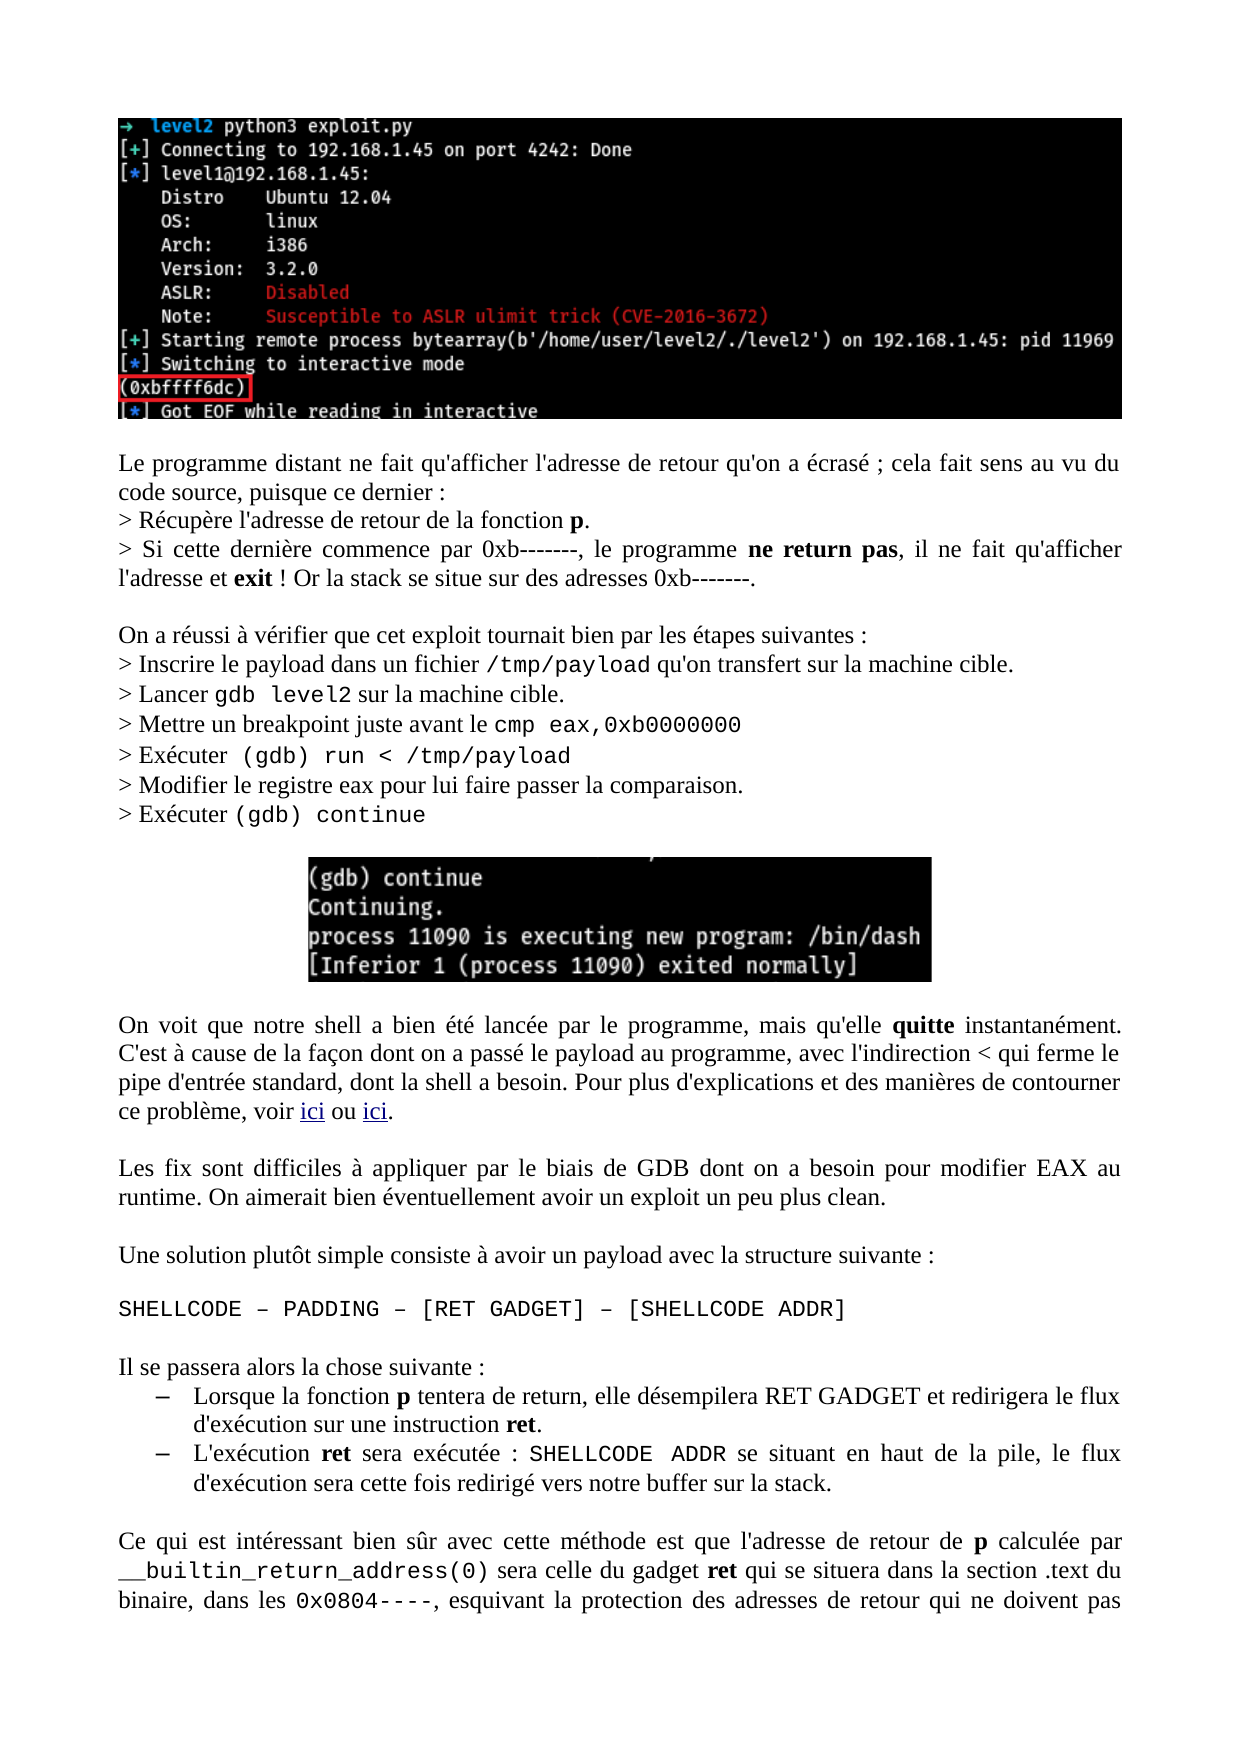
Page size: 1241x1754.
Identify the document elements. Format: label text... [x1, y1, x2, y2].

list Lorsque la fonction p tentera de return, elle désempilera RET GADGET et redirigera le flux d'exécution sur une instruction ret. [156, 1381, 1122, 1438]
text > Exécuter (gdb) run < /tmp/payload [118, 740, 1122, 770]
text On a réussi à vérifier que cet exploit tournait bien par les étapes suivantes : [118, 620, 1122, 649]
text Le programme distant ne fait qu'afficher l'adresse de retour qu'on a écrasé ; cela fait sens au vu du code source, puisque ce dernier : [118, 448, 1122, 505]
text > Inscrire le payload dans un fichier /tmp/payload qu'on transfert sur la machine cible. [118, 649, 1122, 679]
text > Exécuter (gdb) continue [118, 799, 1122, 829]
list L'exécution ret sera exécutée : SHELLCODE ADDR se situant en haut de la pile, le flux d'exécution sera cette fois redirigé vers notre buffer sur la stack. [156, 1438, 1122, 1497]
text SHELLCODE – PADDING – [RET GADGET] – [SHELLCODE ADDR] [118, 1297, 1122, 1323]
text Il se passera alors la chose suivante : [118, 1352, 1122, 1381]
text Une solution plutôt simple consiste à avoir un payload avec la structure suivante : [118, 1240, 1122, 1268]
text On voit que notre shell a bien été lancée par le programme, mais qu'elle quitte instantanément. C'est à cause de la façon dont on a passé le payload au programme, avec l'indirection < qui ferme le pipe d'entrée standard, dont la shell a besoin. Pour plus d'explications et des manières de contourner ce problème, voir ici ou ici. [118, 1010, 1122, 1125]
text Les fix sont difficiles à appliquer par le biais de GDB dont on a besoin pour modifier EAX au runtime. On aimerait bien éventuellement avoir un exploit un peu plus clean. [118, 1153, 1122, 1211]
text > Lancer gdb level2 sur la machine cible. [118, 679, 1122, 709]
text Ce qui est intéressant bien sûr avec cette méthode est que l'adresse de retour de p calculée par __builtin_return_address(0) sera celle du gadget ret qui se situera dans la section .text du binaire, dans les 0x0804----, esquivant la protection des adresses de retour qui ne doivent pas [118, 1526, 1122, 1615]
text > Récupère l'adresse de retour de la fonction p. [118, 505, 1122, 534]
text > Modifier le registre eax pour lui faire passer la comparaison. [118, 770, 1122, 799]
text > Si cette dernière commence par 0xb-------, le programme ne return pas, il ne fait qu'afficher l'adresse et exit ! Or la stack se situe sur des adresses 0xb-------. [118, 534, 1122, 592]
text > Mettre un breakpoint juste avant le cmp eax,0xb0000000 [118, 709, 1122, 740]
